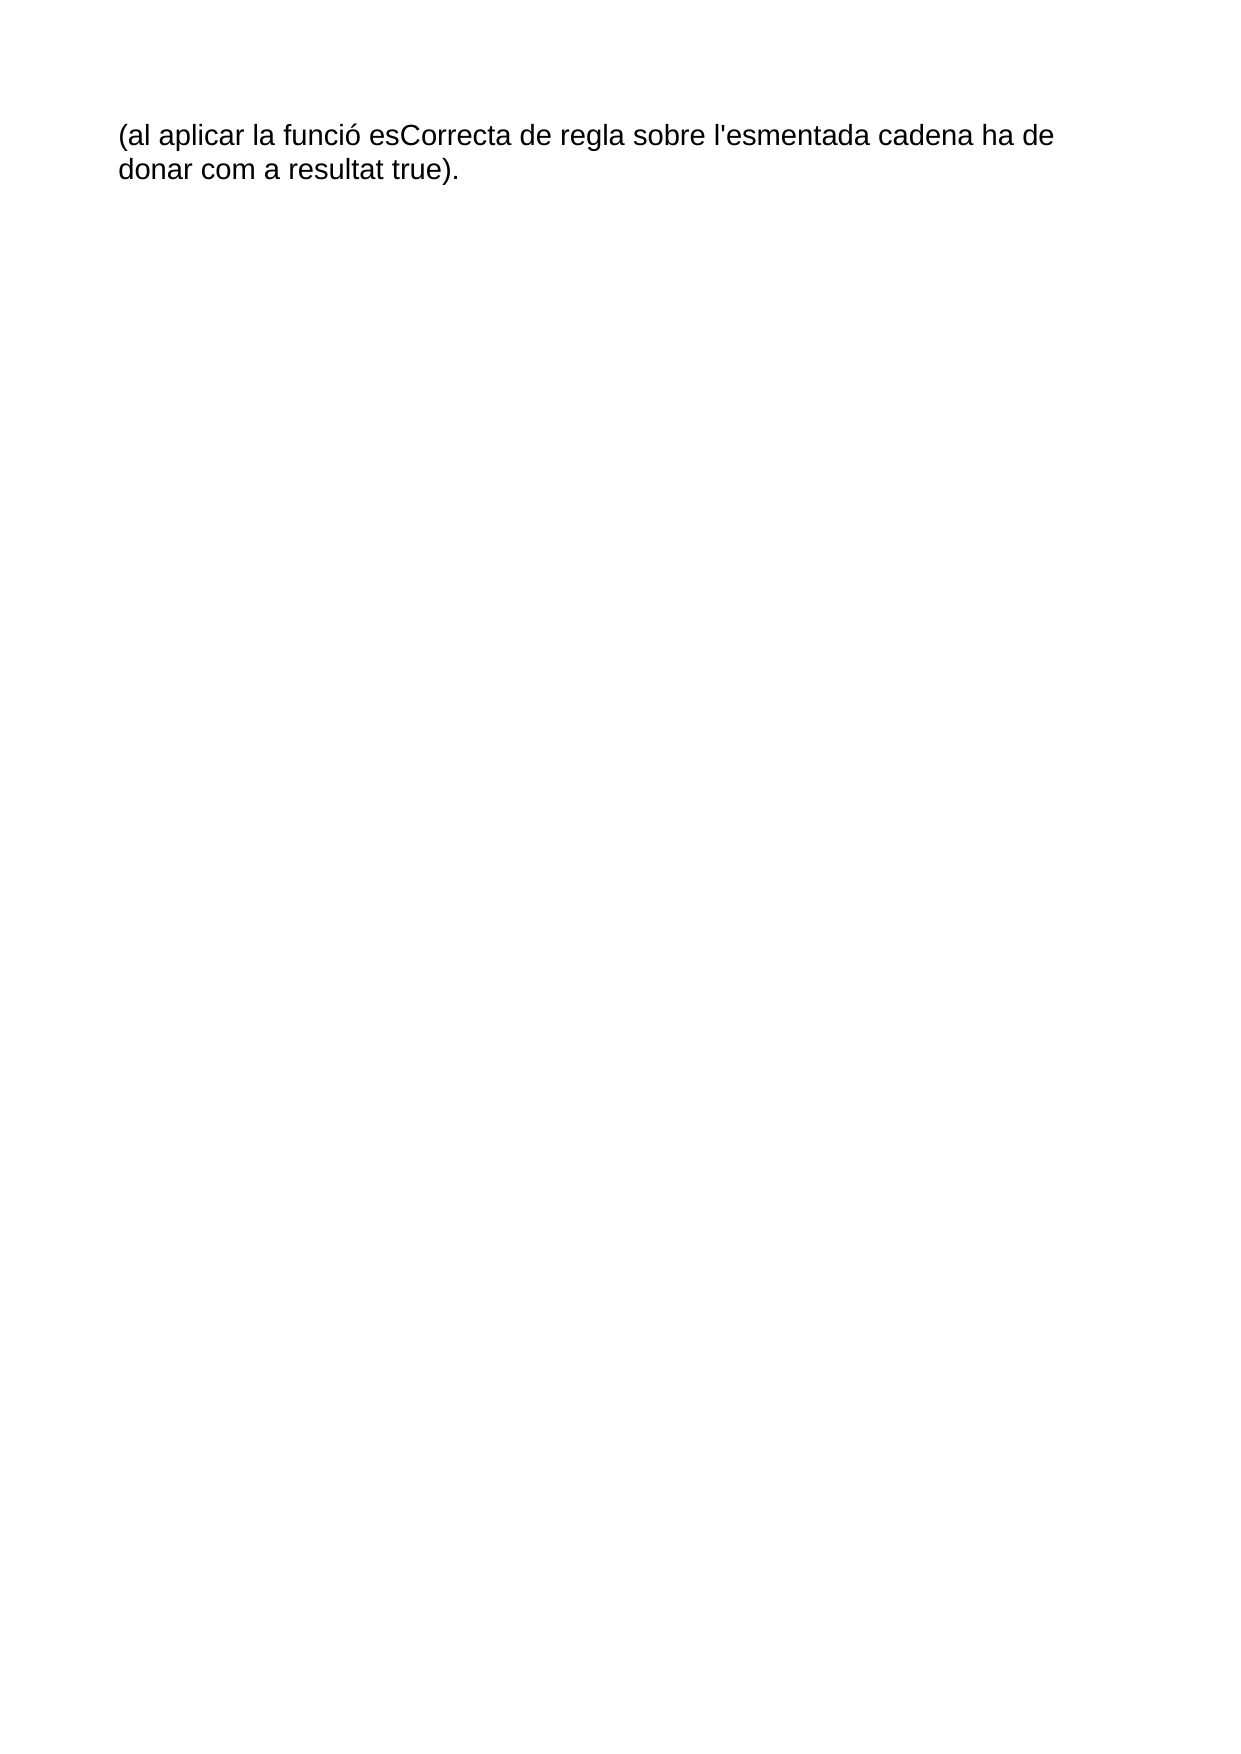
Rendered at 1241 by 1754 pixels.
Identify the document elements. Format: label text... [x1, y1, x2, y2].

text (al aplicar la funció esCorrecta de regla sobre l'esmentada cadena ha de donar com a resultat true). [118, 118, 1122, 185]
